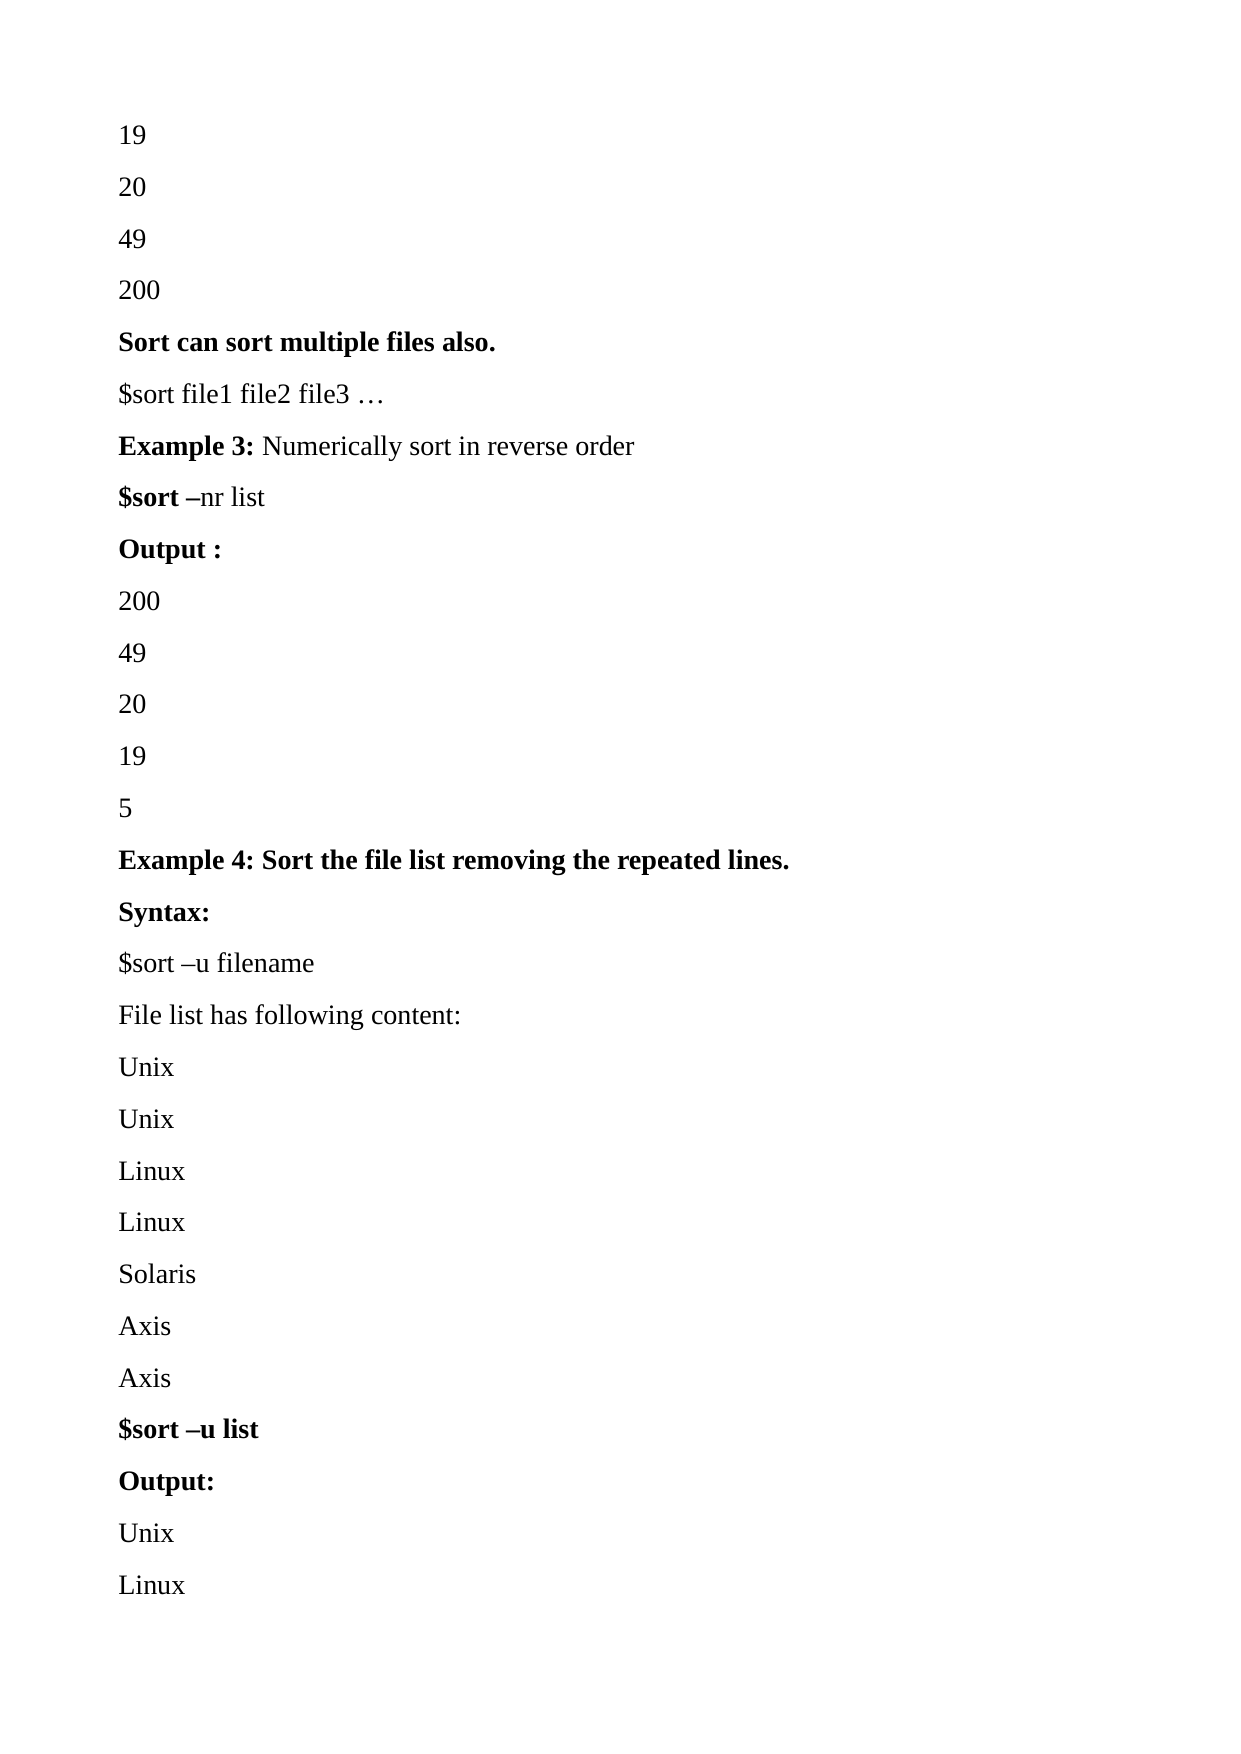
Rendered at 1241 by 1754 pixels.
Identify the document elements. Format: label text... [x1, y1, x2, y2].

text Syntax: [118, 895, 1122, 927]
text Axis [118, 1361, 1122, 1393]
text Solaris [118, 1257, 1122, 1289]
text $sort –nr list [118, 481, 1122, 513]
text Example 3: Numerically sort in reverse order [118, 429, 1122, 461]
text $sort file1 file2 file3 … [118, 377, 1122, 409]
text 20 [118, 688, 1122, 720]
text Linux [118, 1568, 1122, 1600]
text Linux [118, 1153, 1122, 1186]
text Axis [118, 1309, 1122, 1341]
text Sort can sort multiple files also. [118, 325, 1122, 358]
text 49 [118, 222, 1122, 254]
text Linux [118, 1205, 1122, 1238]
text $sort –u list [118, 1412, 1122, 1445]
text Output: [118, 1464, 1122, 1497]
text 49 [118, 636, 1122, 668]
text Output : [118, 532, 1122, 565]
text Unix [118, 1050, 1122, 1082]
text 20 [118, 170, 1122, 202]
text $sort –u filename [118, 946, 1122, 979]
text 200 [118, 273, 1122, 306]
text 5 [118, 791, 1122, 823]
text Example 4: Sort the file list removing the repeated lines. [118, 843, 1122, 875]
text Unix [118, 1516, 1122, 1548]
text File list has following content: [118, 998, 1122, 1031]
text 200 [118, 584, 1122, 616]
text 19 [118, 739, 1122, 772]
text Unix [118, 1102, 1122, 1134]
text 19 [118, 118, 1122, 151]
